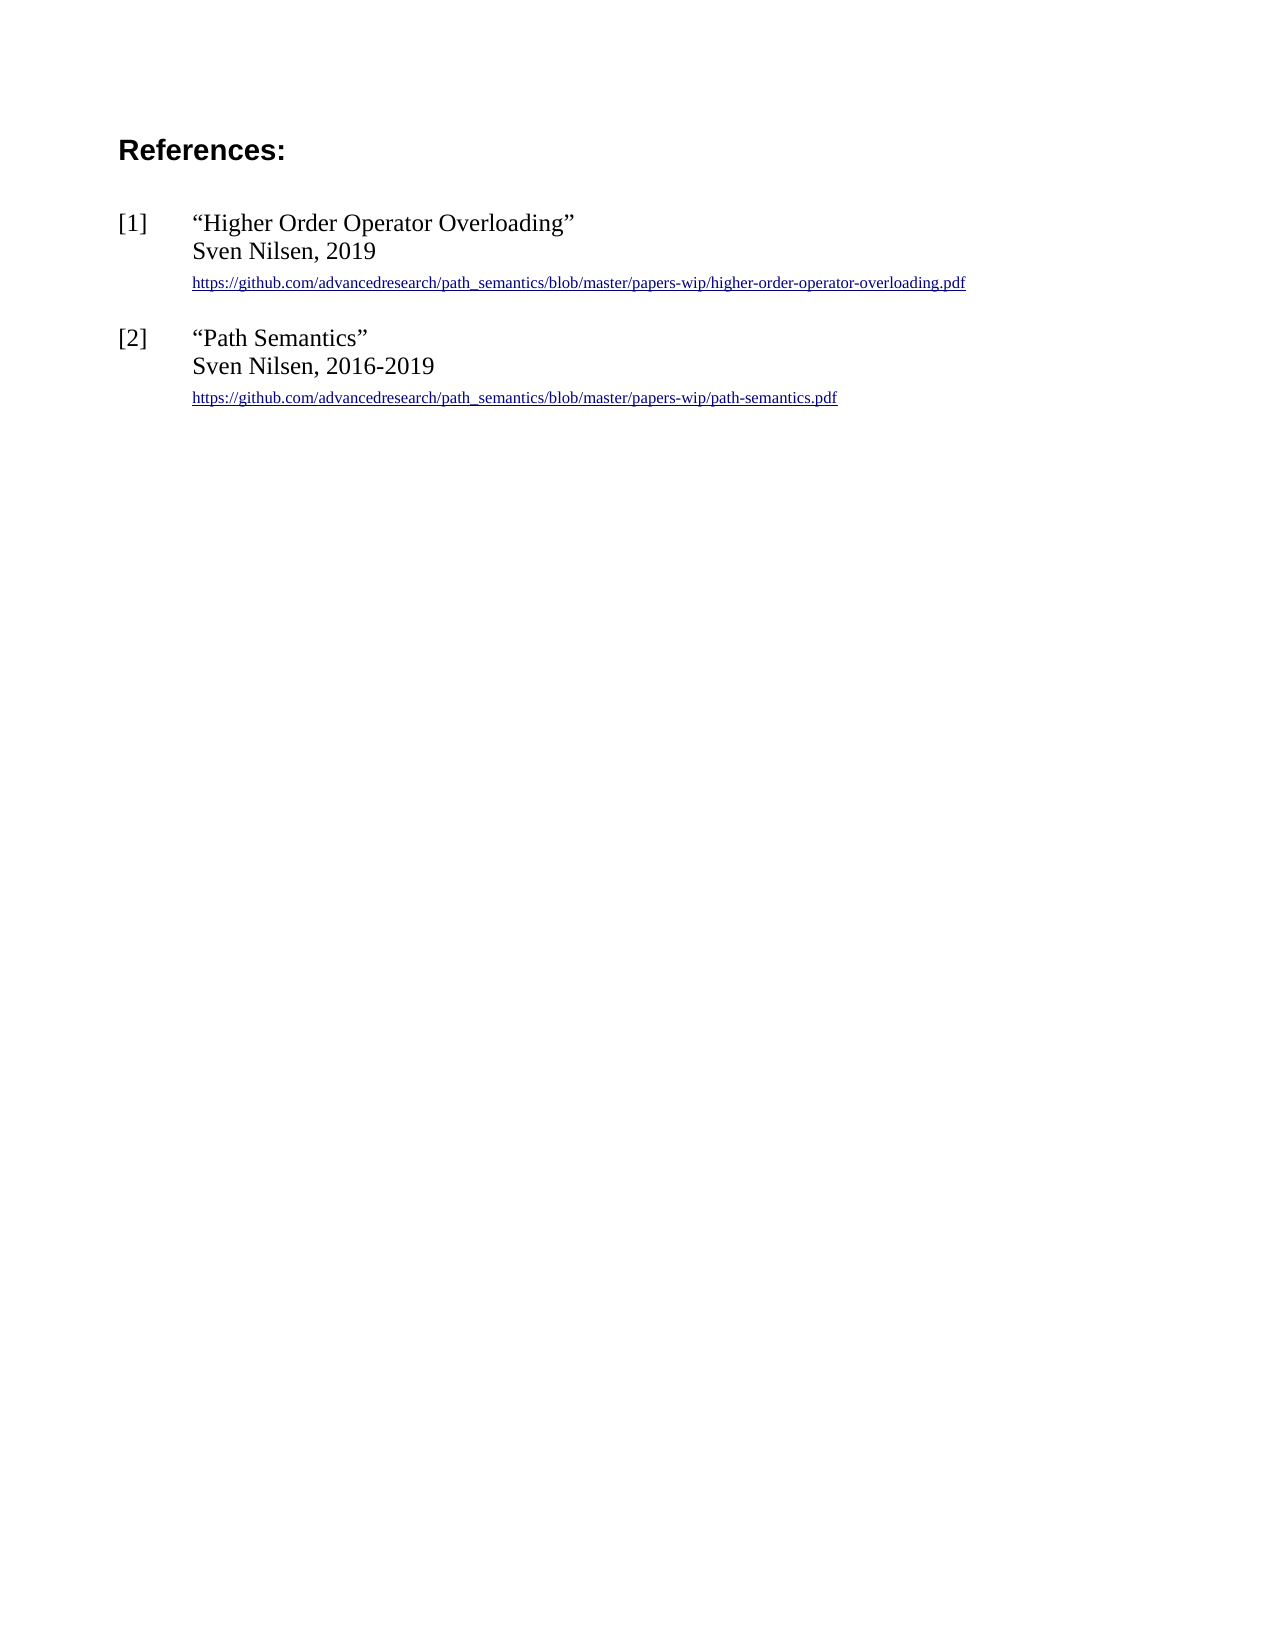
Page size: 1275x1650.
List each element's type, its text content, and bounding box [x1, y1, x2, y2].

subtitle References: [118, 133, 1157, 166]
text https://github.com/advancedresearch/path_semantics/blob/master/papers-wip/higher-order-operator-overloading.pdf [118, 265, 1157, 294]
text Sven Nilsen, 2016-2019 [118, 351, 1157, 380]
text [2] “Path Semantics” [118, 323, 1157, 351]
text [1] “Higher Order Operator Overloading” [118, 208, 1157, 236]
text Sven Nilsen, 2019 [118, 236, 1157, 265]
text https://github.com/advancedresearch/path_semantics/blob/master/papers-wip/path-semantics.pdf [118, 380, 1157, 409]
